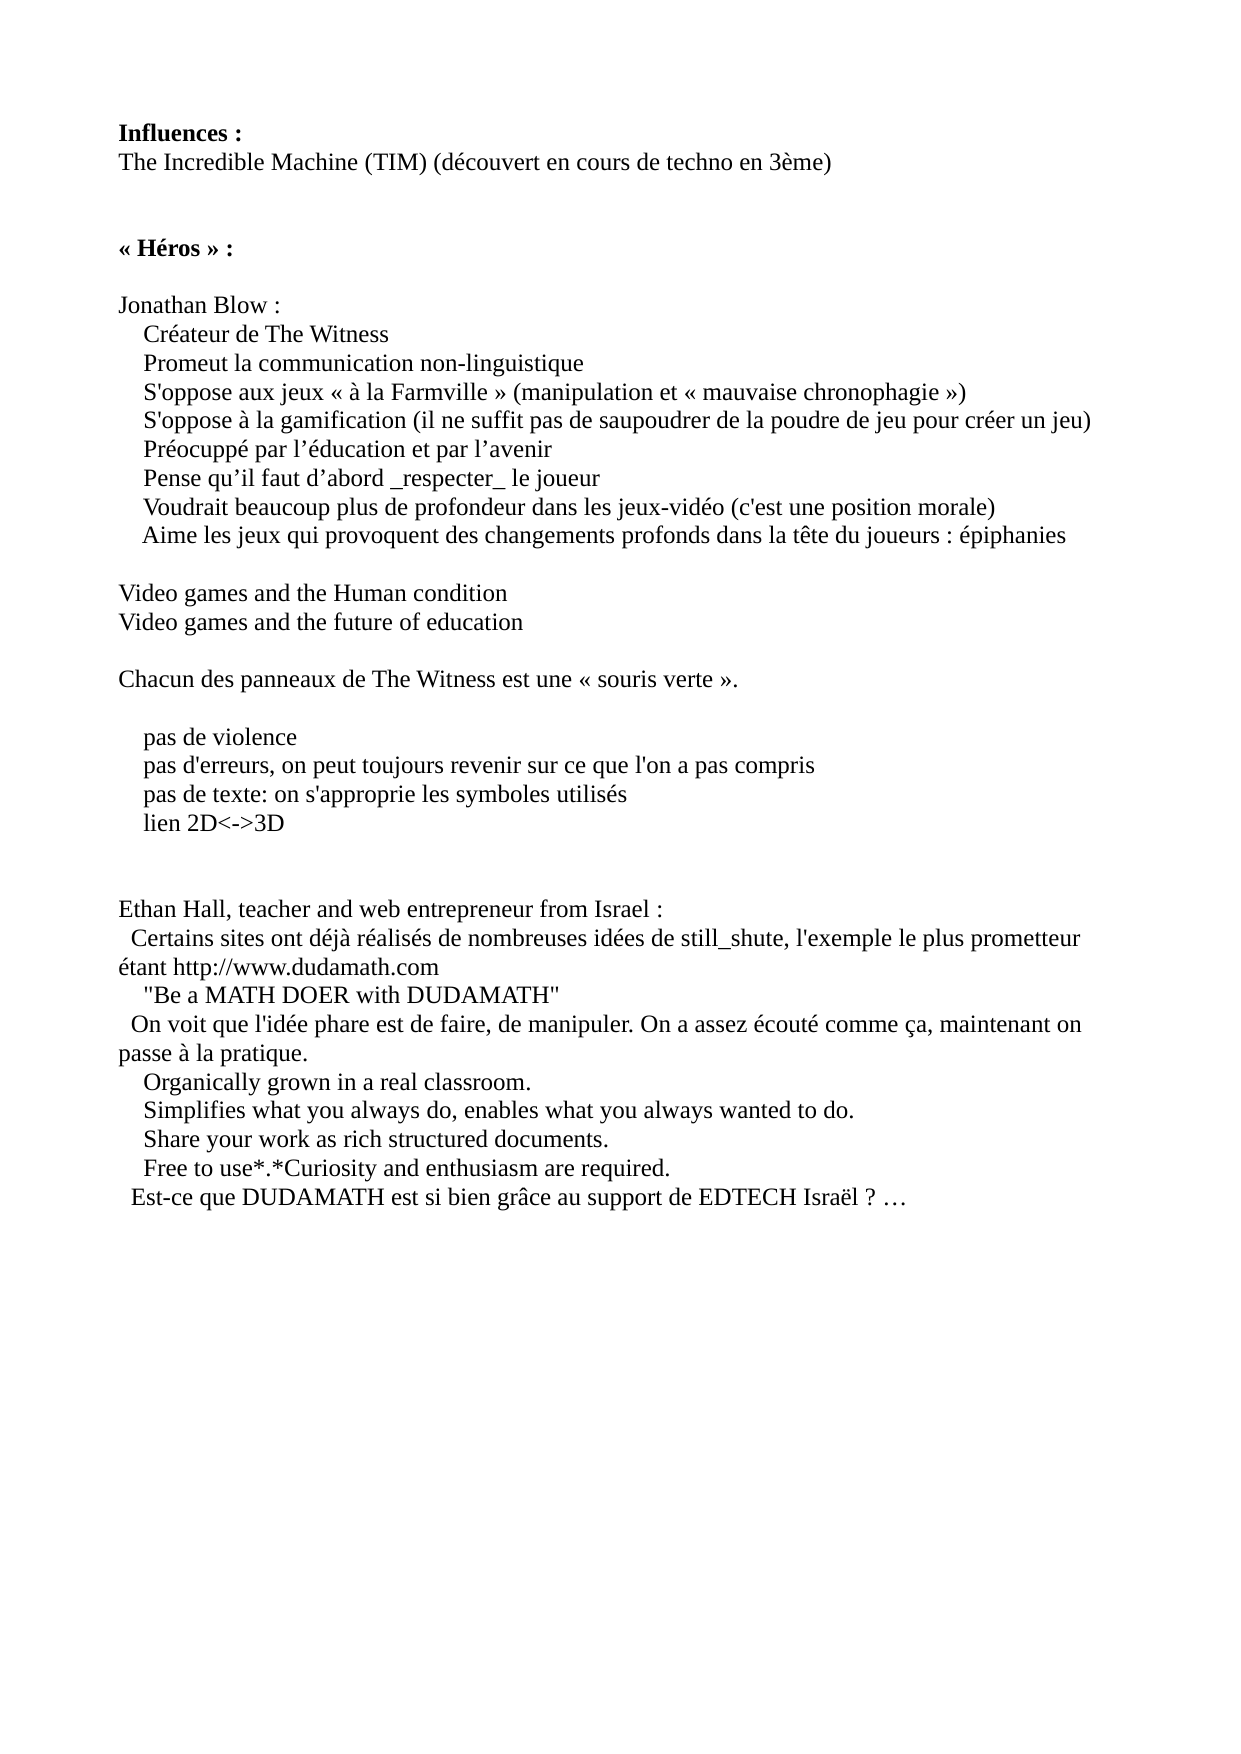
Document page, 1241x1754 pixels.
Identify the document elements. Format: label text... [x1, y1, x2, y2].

text Créateur de The Witness [118, 319, 1122, 348]
text lien 2D<->3D [118, 808, 1122, 837]
text Ethan Hall, teacher and web entrepreneur from Israel : [118, 894, 1122, 923]
text pas d'erreurs, on peut toujours revenir sur ce que l'on a pas compris [118, 751, 1122, 779]
text Aime les jeux qui provoquent des changements profonds dans la tête du joueurs : épiphanies [118, 521, 1122, 549]
text Chacun des panneaux de The Witness est une « souris verte ». [118, 664, 1122, 693]
text On voit que l'idée phare est de faire, de manipuler. On a assez écouté comme ça, maintenant on passe à la pratique. [118, 1009, 1122, 1067]
text Influences : [118, 118, 1122, 147]
text Préocuppé par l’éducation et par l’avenir [118, 434, 1122, 463]
text S'oppose à la gamification (il ne suffit pas de saupoudrer de la poudre de jeu pour créer un jeu) [118, 406, 1122, 434]
text The Incredible Machine (TIM) (découvert en cours de techno en 3ème) [118, 147, 1122, 176]
text Video games and the Human condition [118, 578, 1122, 607]
text Organically grown in a real classroom. [118, 1067, 1122, 1096]
text Video games and the future of education [118, 607, 1122, 636]
text Certains sites ont déjà réalisés de nombreuses idées de still_shute, l'exemple le plus prometteur étant http://www.dudamath.com [118, 923, 1122, 981]
text Voudrait beaucoup plus de profondeur dans les jeux-vidéo (c'est une position morale) [118, 492, 1122, 521]
text Simplifies what you always do, enables what you always wanted to do. [118, 1096, 1122, 1124]
text pas de texte: on s'approprie les symboles utilisés [118, 779, 1122, 808]
text "Be a MATH DOER with DUDAMATH" [118, 981, 1122, 1009]
text Free to use*.*Curiosity and enthusiasm are required. [118, 1153, 1122, 1182]
text Share your work as rich structured documents. [118, 1124, 1122, 1153]
text S'oppose aux jeux « à la Farmville » (manipulation et « mauvaise chronophagie ») [118, 377, 1122, 406]
text Promeut la communication non-linguistique [118, 348, 1122, 377]
text « Héros » : [118, 233, 1122, 262]
text Jonathan Blow : [118, 291, 1122, 319]
text Est-ce que DUDAMATH est si bien grâce au support de EDTECH Israël ? … [118, 1182, 1122, 1211]
text Pense qu’il faut d’abord _respecter_ le joueur [118, 463, 1122, 492]
text pas de violence [118, 722, 1122, 751]
